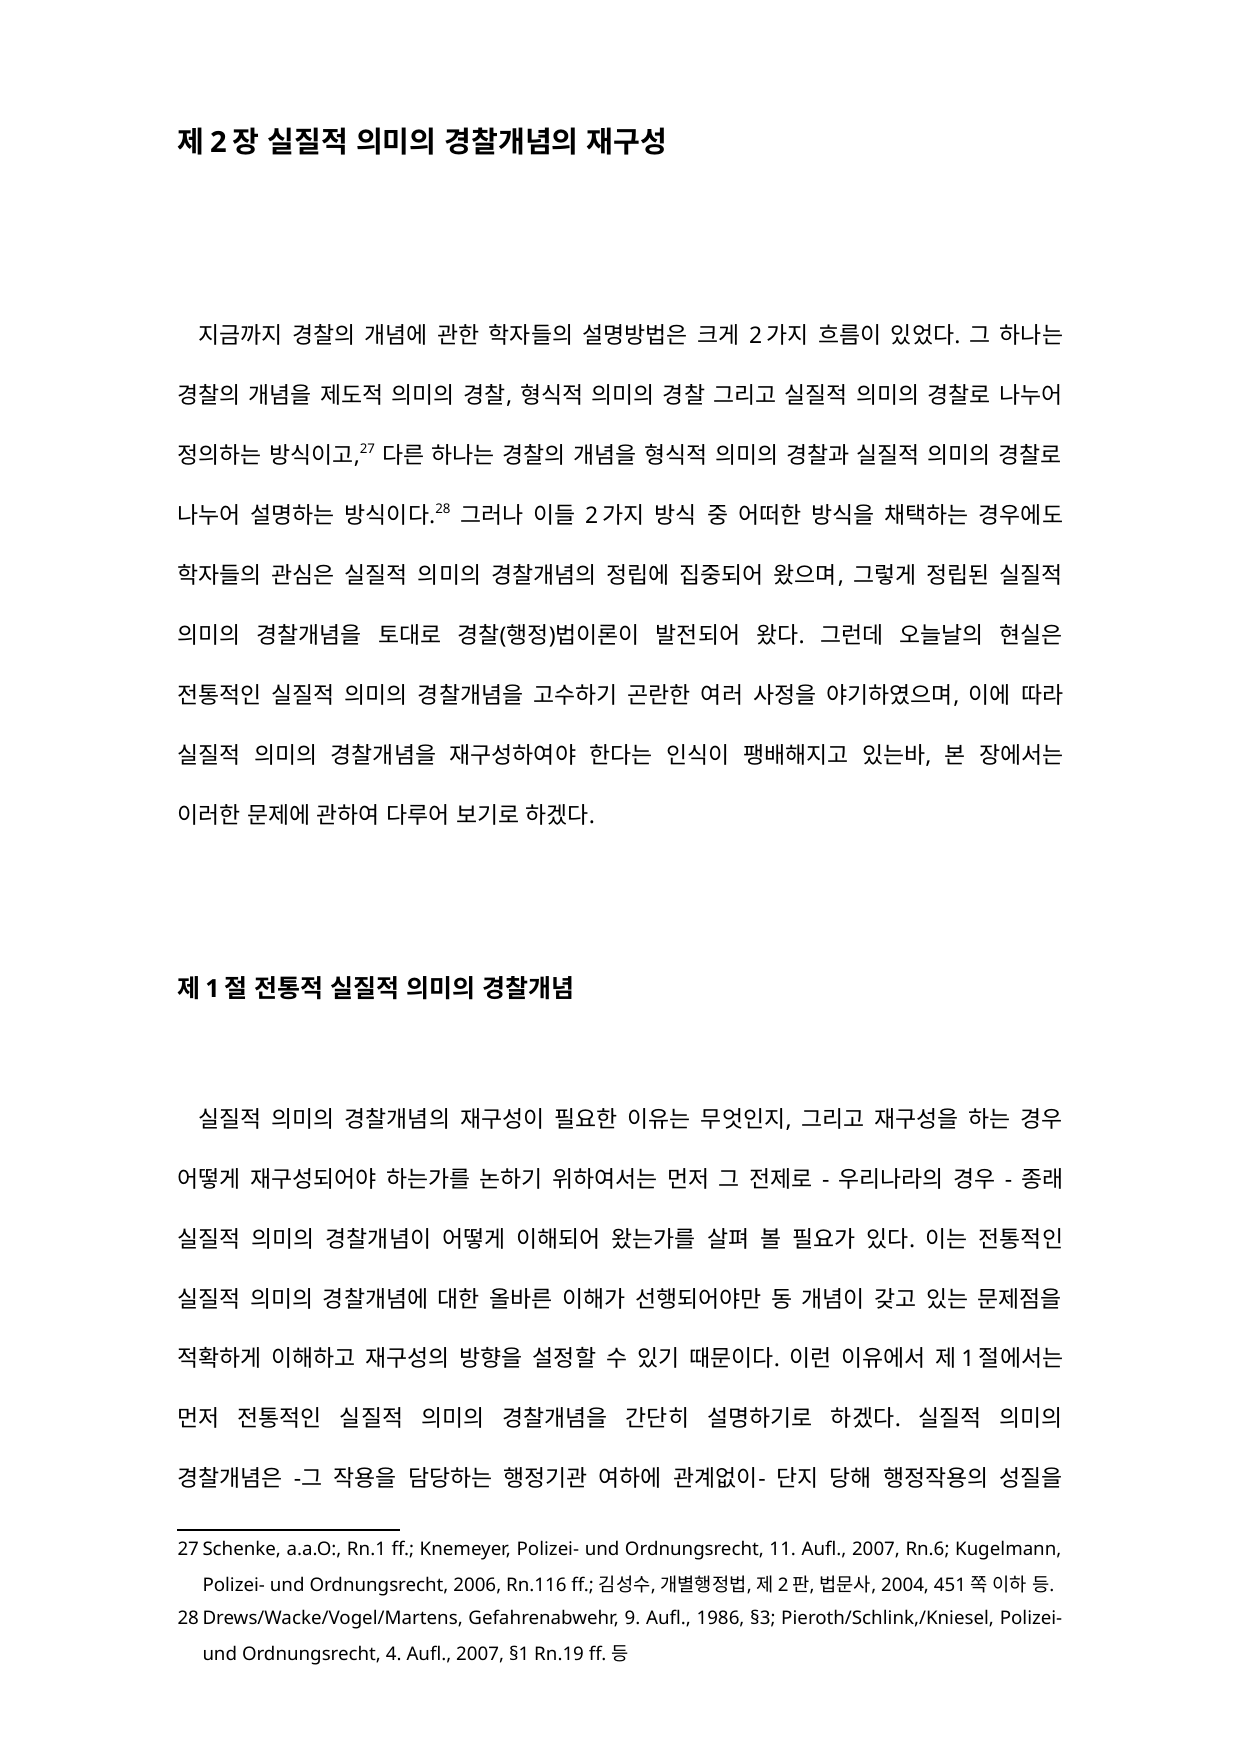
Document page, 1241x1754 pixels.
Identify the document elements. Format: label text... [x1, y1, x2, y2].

text Schenke, a.a.O:, Rn.1 ff.; Knemeyer, Polizei- und Ordnungsrecht, 11. Aufl., 2007, Rn.6; Kugelmann, Polizei- und Ordnungsrecht, 2006, Rn.116 ff.; 김성수, 개별행정법, 제2판, 법문사, 2004, 451쪽 이하 등. [177, 1536, 1063, 1596]
text 제2장 실질적 의미의 경찰개념의 재구성 [177, 118, 1063, 161]
text Drews/Wacke/Vogel/Martens, Gefahrenabwehr, 9. Aufl., 1986, §3; Pieroth/Schlink,/Kniesel, Polizei- und Ordnungsrecht, 4. Aufl., 2007, §1 Rn.19 ff. 등 [177, 1604, 1063, 1665]
text 지금까지 경찰의 개념에 관한 학자들의 설명방법은 크게 2가지 흐름이 있었다. 그 하나는 경찰의 개념을 제도적 의미의 경찰, 형식적 의미의 경찰 그리고 실질적 의미의 경찰로 나누어 정의하는 방식이고, 다른 하나는 경찰의 개념을 형식적 의미의 경찰과 실질적 의미의 경찰로 나누어 설명하는 방식이다. 그러나 이들 2가지 방식 중 어떠한 방식을 채택하는 경우에도 학자들의 관심은 실질적 의미의 경찰개념의 정립에 집중되어 왔으며, 그렇게 정립된 실질적 의미의 경찰개념을 토대로 경찰(행정)법이론이 발전되어 왔다. 그런데 오늘날의 현실은 전통적인 실질적 의미의 경찰개념을 고수하기 곤란한 여러 사정을 야기하였으며, 이에 따라 실질적 의미의 경찰개념을 재구성하여야 한다는 인식이 팽배해지고 있는바, 본 장에서는 이러한 문제에 관하여 다루어 보기로 하겠다. [177, 317, 1063, 830]
text 제1절 전통적 실질적 의미의 경찰개념 [177, 969, 1063, 1005]
text 실질적 의미의 경찰개념의 재구성이 필요한 이유는 무엇인지, 그리고 재구성을 하는 경우 어떻게 재구성되어야 하는가를 논하기 위하여서는 먼저 그 전제로 - 우리나라의 경우 - 종래 실질적 의미의 경찰개념이 어떻게 이해되어 왔는가를 살펴 볼 필요가 있다. 이는 전통적인 실질적 의미의 경찰개념에 대한 올바른 이해가 선행되어야만 동 개념이 갖고 있는 문제점을 적확하게 이해하고 재구성의 방향을 설정할 수 있기 때문이다. 이런 이유에서 제1절에서는 먼저 전통적인 실질적 의미의 경찰개념을 간단히 설명하기로 하겠다. 실질적 의미의 경찰개념은 -그 작용을 담당하는 행정기관 여하에 관계없이- 단지 당해 행정작용의 성질을 [177, 1101, 1063, 1493]
